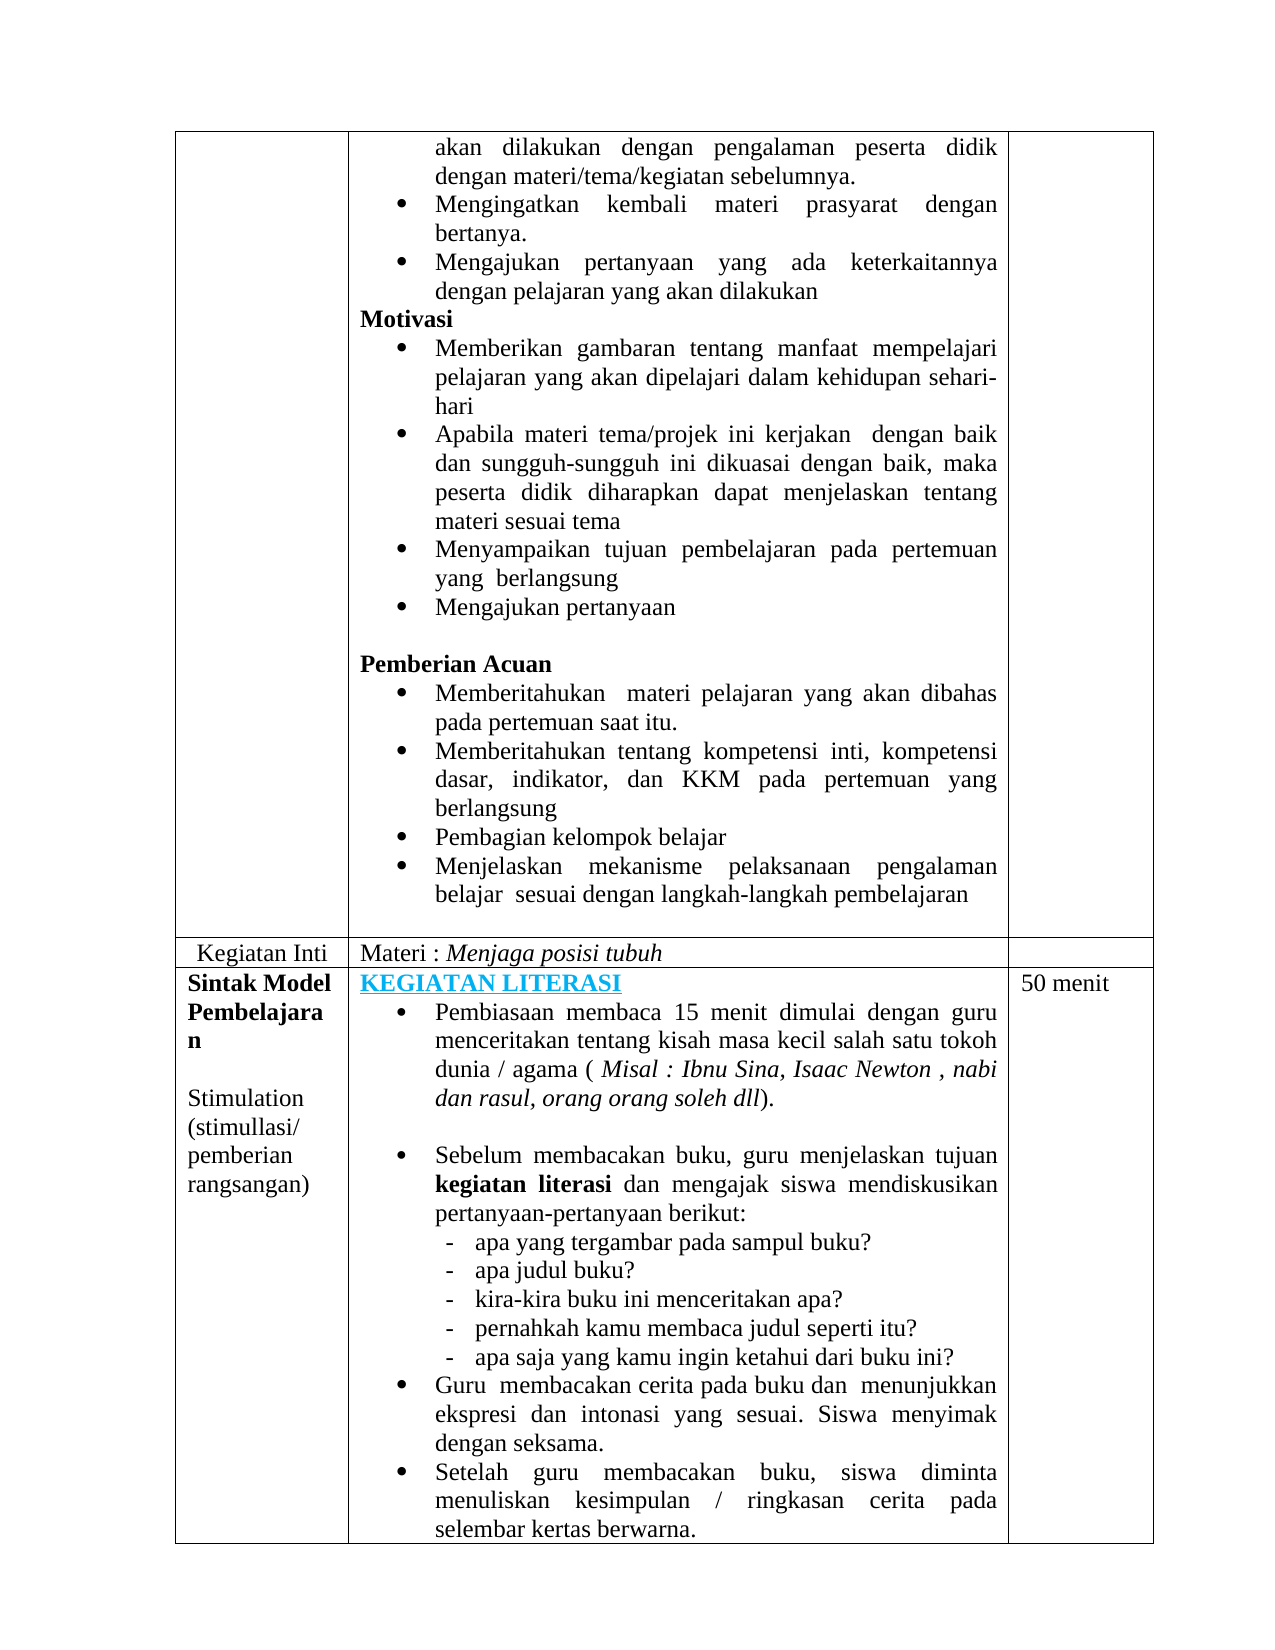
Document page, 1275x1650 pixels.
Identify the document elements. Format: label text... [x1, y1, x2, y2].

table_cell [1009, 132, 1153, 937]
table_cell akan dilakukan dengan pengalaman peserta didik dengan materi/tema/kegiatan sebelumnya. Mengingatkan kembali materi prasyarat dengan bertanya. Mengajukan pertanyaan yang ada keterkaitannya dengan pelajaran yang akan dilakukan Motivasi Memberikan gambaran tentang manfaat mempelajari pelajaran yang akan dipelajari dalam kehidupan sehari-hari Apabila materi tema/projek ini kerjakan dengan baik dan sungguh-sungguh ini dikuasai dengan baik, maka peserta didik diharapkan dapat menjelaskan tentang materi sesuai tema Menyampaikan tujuan pembelajaran pada pertemuan yang berlangsung Mengajukan pertanyaan Pemberian Acuan Memberitahukan materi pelajaran yang akan dibahas pada pertemuan saat itu. Memberitahukan tentang kompetensi inti, kompetensi dasar, indikator, dan KKM pada pertemuan yang berlangsung Pembagian kelompok belajar Menjelaskan mekanisme pelaksanaan pengalaman belajar sesuai dengan langkah-langkah pembelajaran [349, 132, 1008, 937]
table_cell [176, 132, 348, 937]
table_cell Materi : Menjaga posisi tubuh [349, 938, 1008, 967]
table_cell [1009, 938, 1153, 967]
table_cell KEGIATAN LITERASI Pembiasaan membaca 15 menit dimulai dengan guru menceritakan tentang kisah masa kecil salah satu tokoh dunia / agama ( Misal : Ibnu Sina, Isaac Newton , nabi dan rasul, orang orang soleh dll). Sebelum membacakan buku, guru menjelaskan tujuan kegiatan literasi dan mengajak siswa mendiskusikan pertanyaan-pertanyaan berikut: apa yang tergambar pada sampul buku? apa judul buku? kira-kira buku ini menceritakan apa? pernahkah kamu membaca judul seperti itu? apa saja yang kamu ingin ketahui dari buku ini? Guru membacakan cerita pada buku dan menunjukkan ekspresi dan intonasi yang sesuai. Siswa menyimak dengan seksama. Setelah guru membacakan buku, siswa diminta menuliskan kesimpulan / ringkasan cerita pada selembar kertas berwarna. Menyegarkan suasana kembali dengan menyanyikan salah satu lagu anak-anak. Berikan penguatan bahwa cita – cita, apapun itu harus di capai dengan kerja keras. Peserta didik diberi motivasi atau rangsangan untuk memusatkan perhatian pada topik materi : Menjaga posisi tubuhdengan cara : Melihat (tanpa atau dengan Alat) Menayangkan gambar/foto/video yang relevan Mengamati Lembar kerja materi : Menjaga posisi tubuh pemberian contoh-contoh materi : Menjaga posisi tubuhuntuk dapat dikembangkan peserta didik, dari media interaktif, dsb Membaca. Kegiatan literasi ini dilakukan di rumah dan di sekolah dengan membaca materi dari buku paket atau buku-buku penunjang lain, dari internet/materi yang berhubungan dengan : Menjaga posisi tubuh Menulis Menulis resume dari hasil pengamatan dan bacaan terkait : Menjaga posisi tubuh Mendengar Pemberian materi : Menjaga posisi tubuh oleh guru Menyimak Penjelasan pengantar kegiatan secara garis besar/global tentang materi pelajaran mengenai materi : : Menjaga posisi tubuh Siswa diajak untuk melatih rasa syukur, kesungguhan dan kedisiplinan, ketelitian, mencari informasi Siswa mempertunjukkan hasil kerja kelompoknya untuk menarikan tari hasil kreasi kelompok yang merupakan kreasi dari daerah di Indonesia. Siswa berlatih kembali beberapa gerakan hasil kreasinya dengan mengikuti irama dan ketukan dari musik pengiring tarian tersebut. Siswa bekerja sama dengan kelompoknya agar menghasilkan harmoni yang indah Siswa dan guru merayakan kegiatan pembelajaran dengan bernyanyi dan bermain peran [349, 968, 1008, 1543]
table_cell Kegiatan Inti [176, 938, 348, 967]
table_cell 50 menit [1009, 968, 1153, 1543]
table_cell Sintak Model Pembelajaran Stimulation (stimullasi/ pemberian rangsangan) [176, 968, 348, 1543]
